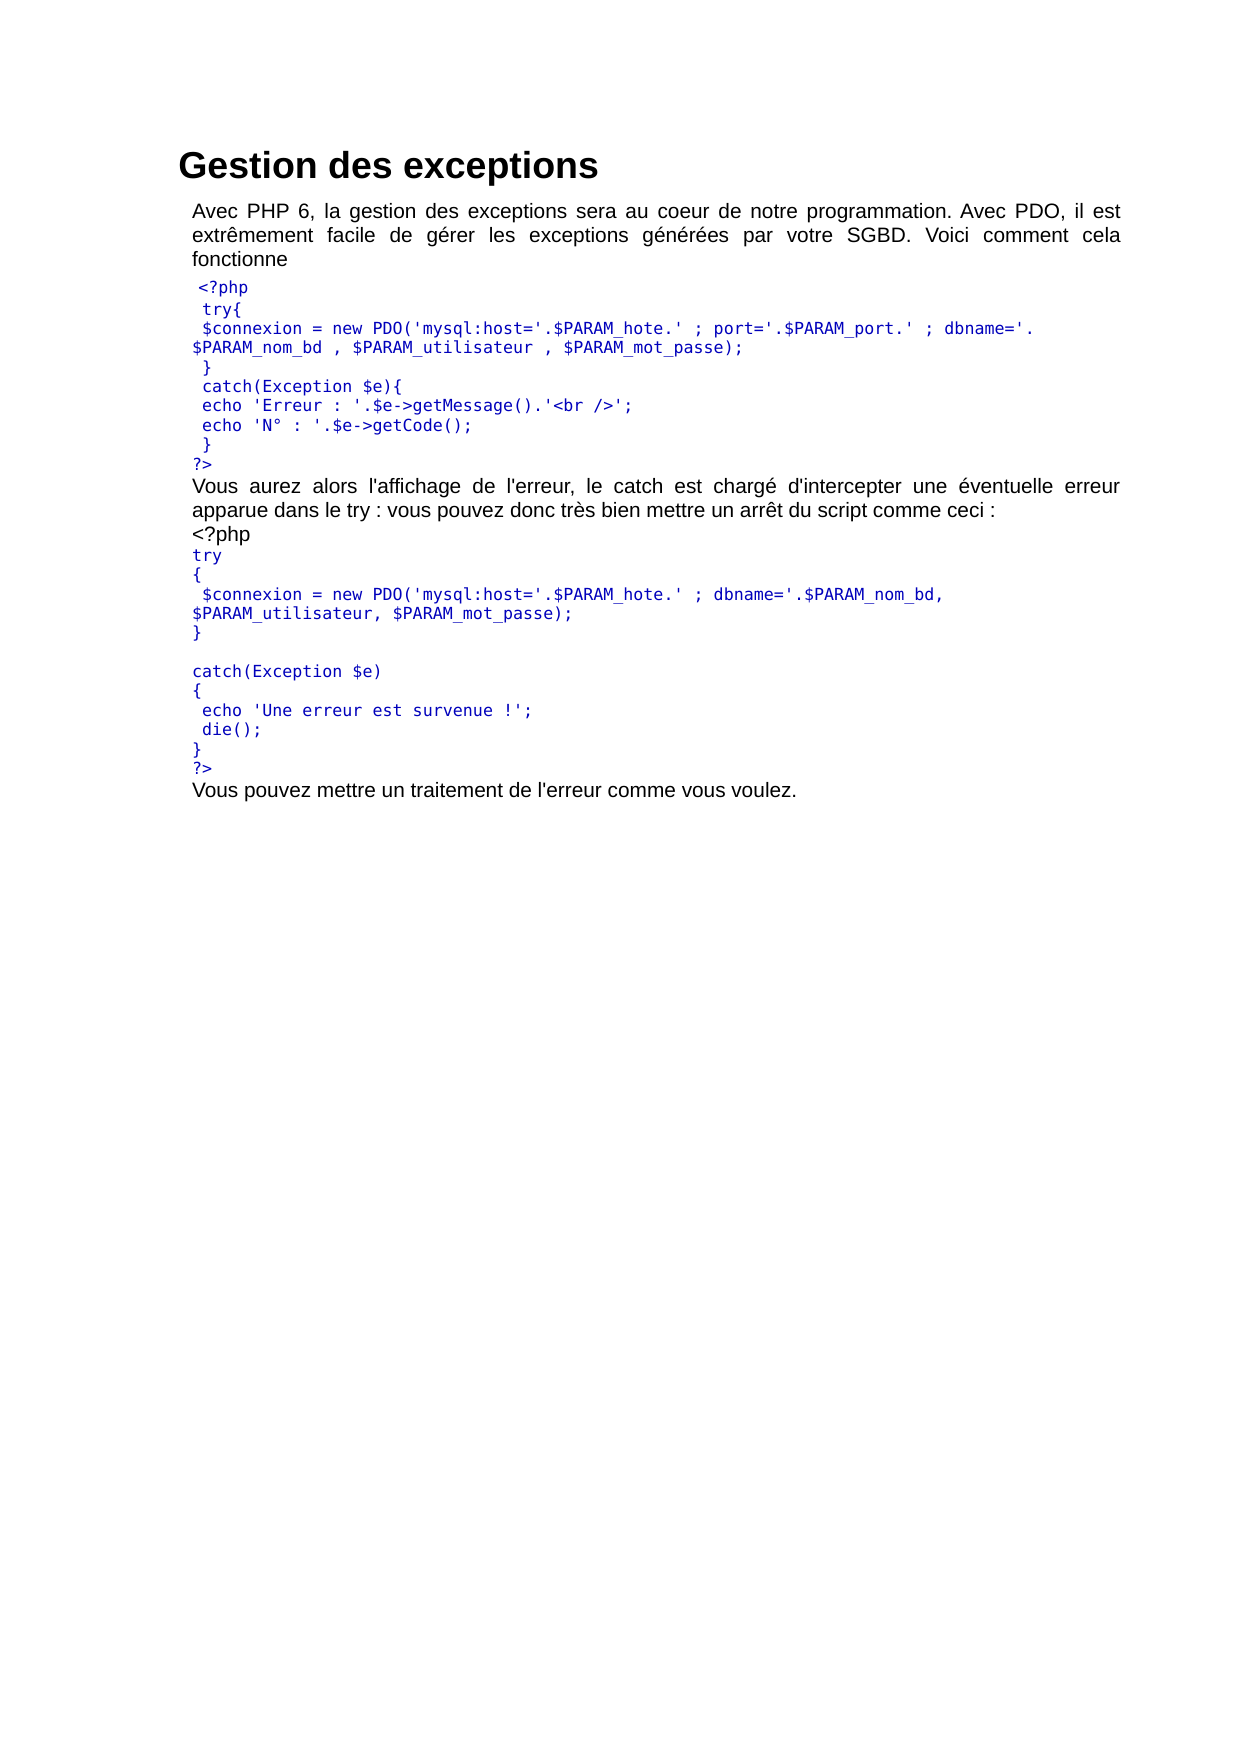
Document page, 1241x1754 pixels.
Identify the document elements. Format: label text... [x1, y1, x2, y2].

list Avec PHP 6, la gestion des exceptions sera au coeur de notre programmation. Avec PDO, il est extrêmement facile de gérer les exceptions générées par votre SGBD. Voici comment cela fonctionne [162, 199, 1122, 271]
list Vous aurez alors l'affichage de l'erreur, le catch est chargé d'intercepter une éventuelle erreur apparue dans le try : vous pouvez donc très bien mettre un arrêt du script comme ceci : [162, 474, 1122, 522]
list <?php try { $connexion = new PDO('mysql:host='.$PARAM_hote.' ; dbname='.$PARAM_nom_bd, $PARAM_utilisateur, $PARAM_mot_passe); } catch(Exception $e) { echo 'Une erreur est survenue !'; die(); } ?> [162, 522, 1122, 778]
list <?php try{ $connexion = new PDO('mysql:host='.$PARAM_hote.' ; port='.$PARAM_port.' ; dbname='.$PARAM_nom_bd , $PARAM_utilisateur , $PARAM_mot_passe); } catch(Exception $e){ echo 'Erreur : '.$e->getMessage().'<br />'; echo 'N° : '.$e->getCode(); } ?> [162, 271, 1122, 474]
list Vous pouvez mettre un traitement de l'erreur comme vous voulez. [162, 778, 1122, 802]
subtitle Gestion des exceptions [118, 143, 1122, 186]
